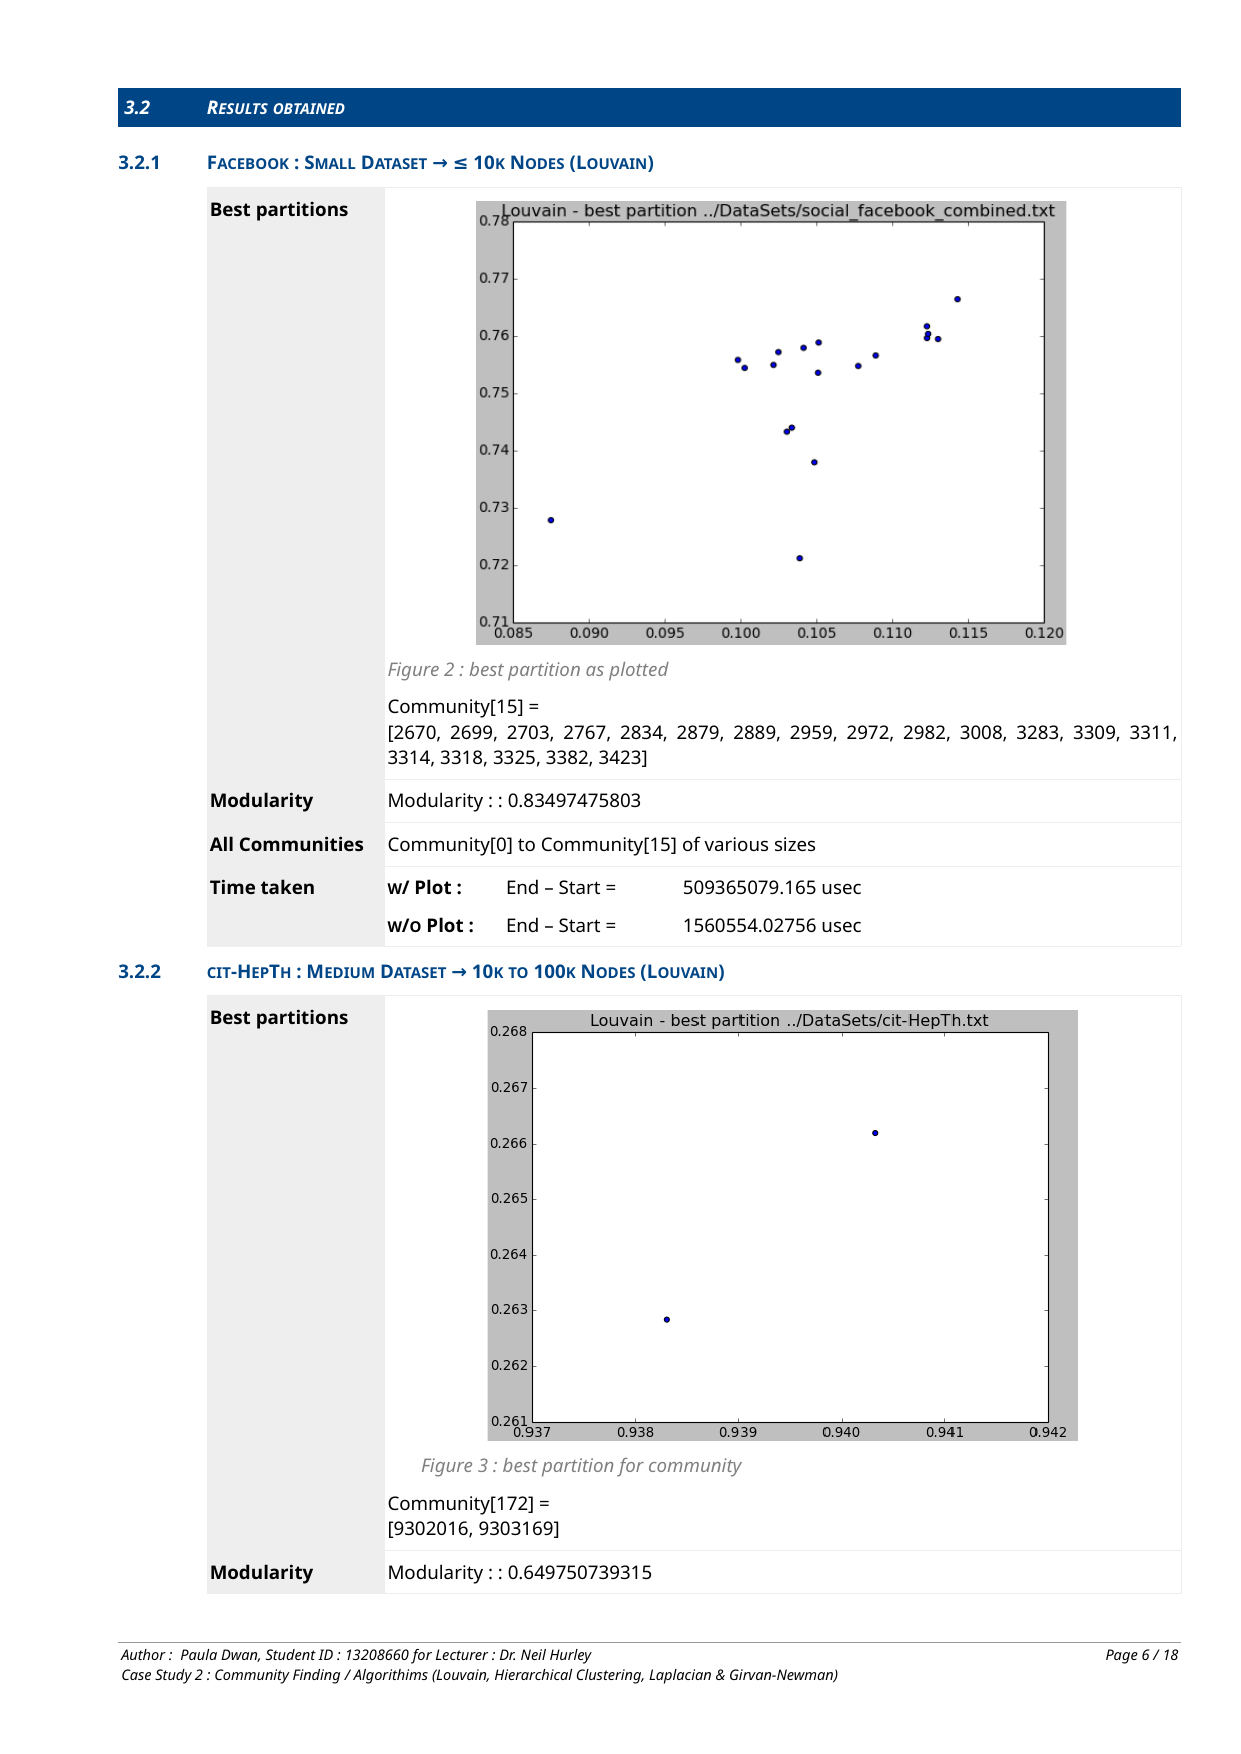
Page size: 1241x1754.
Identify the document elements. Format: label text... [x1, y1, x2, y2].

table_header Best partitions [208, 996, 384, 1550]
subtitle Facebook : Small Dataset → ≤ 10k Nodes (Louvain) [118, 150, 1181, 175]
subtitle Results obtained [118, 90, 1181, 126]
table_cell w/ Plot : End – Start = 509365079.165 usec w/o Plot : End – Start = 1560554.02756 usec [385, 867, 1181, 946]
picture [476, 201, 1067, 645]
table_header Community[172] = [9302016, 9303169] [385, 996, 1181, 1550]
picture [487, 1010, 1078, 1441]
table_cell Modularity : : 0.83497475803 [385, 780, 1181, 822]
table_cell Modularity [208, 1551, 384, 1593]
table_cell All Communities [208, 823, 384, 866]
table_cell Time taken [208, 867, 384, 946]
table_cell Modularity : : 0.649750739315 [385, 1551, 1181, 1593]
table_header Community[15] = [2670, 2699, 2703, 2767, 2834, 2879, 2889, 2959, 2972, 2982, 3008, 3283, 3309, 3311, 3314, 3318, 3325, 3382, 3423] [385, 188, 1181, 779]
table_cell Community[0] to Community[15] of various sizes [385, 823, 1181, 866]
table_header Best partitions [208, 188, 384, 779]
table_cell Modularity [208, 780, 384, 822]
subtitle cit-HepTh : Medium Dataset → 10k to 100k Nodes (Louvain) [118, 958, 1181, 984]
